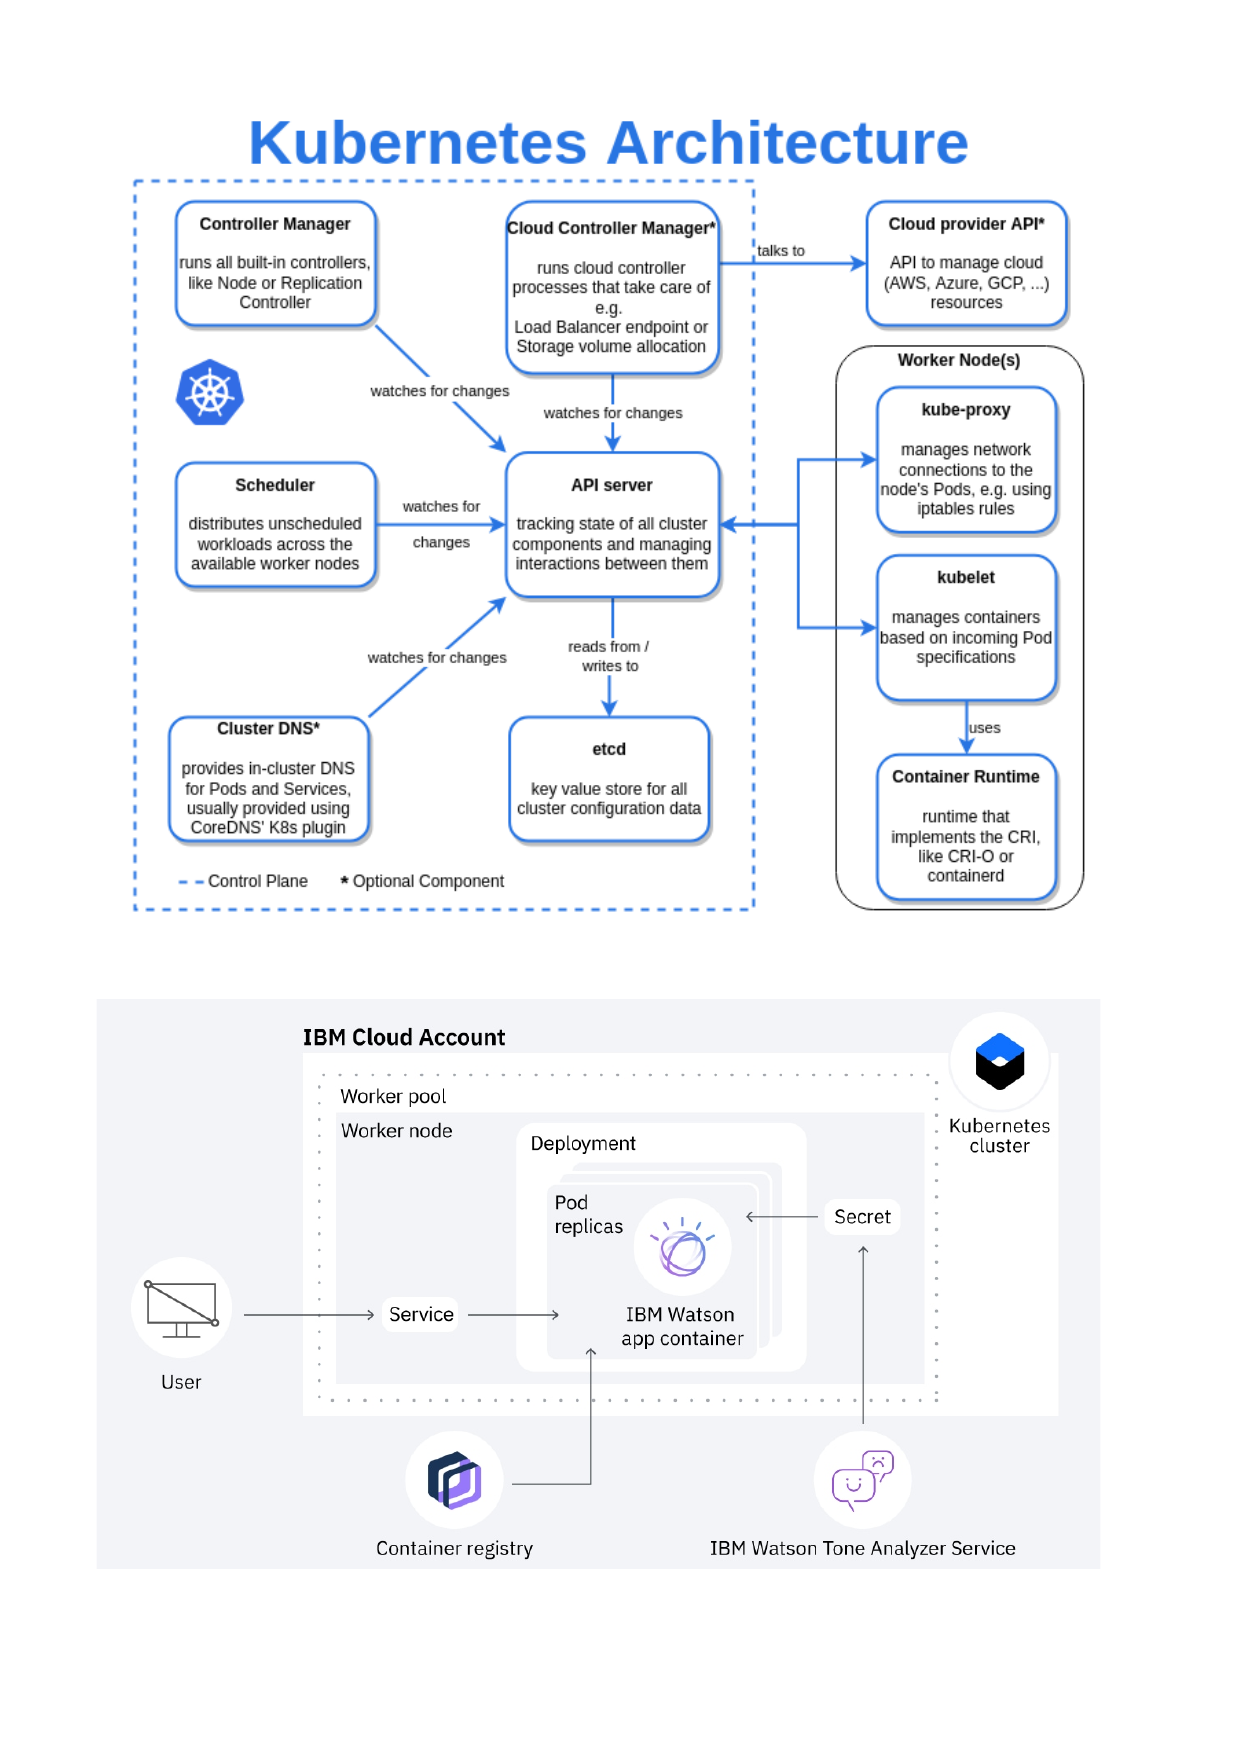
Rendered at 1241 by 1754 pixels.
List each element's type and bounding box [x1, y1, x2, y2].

picture [107, 98, 1112, 938]
picture [96, 999, 1101, 1569]
